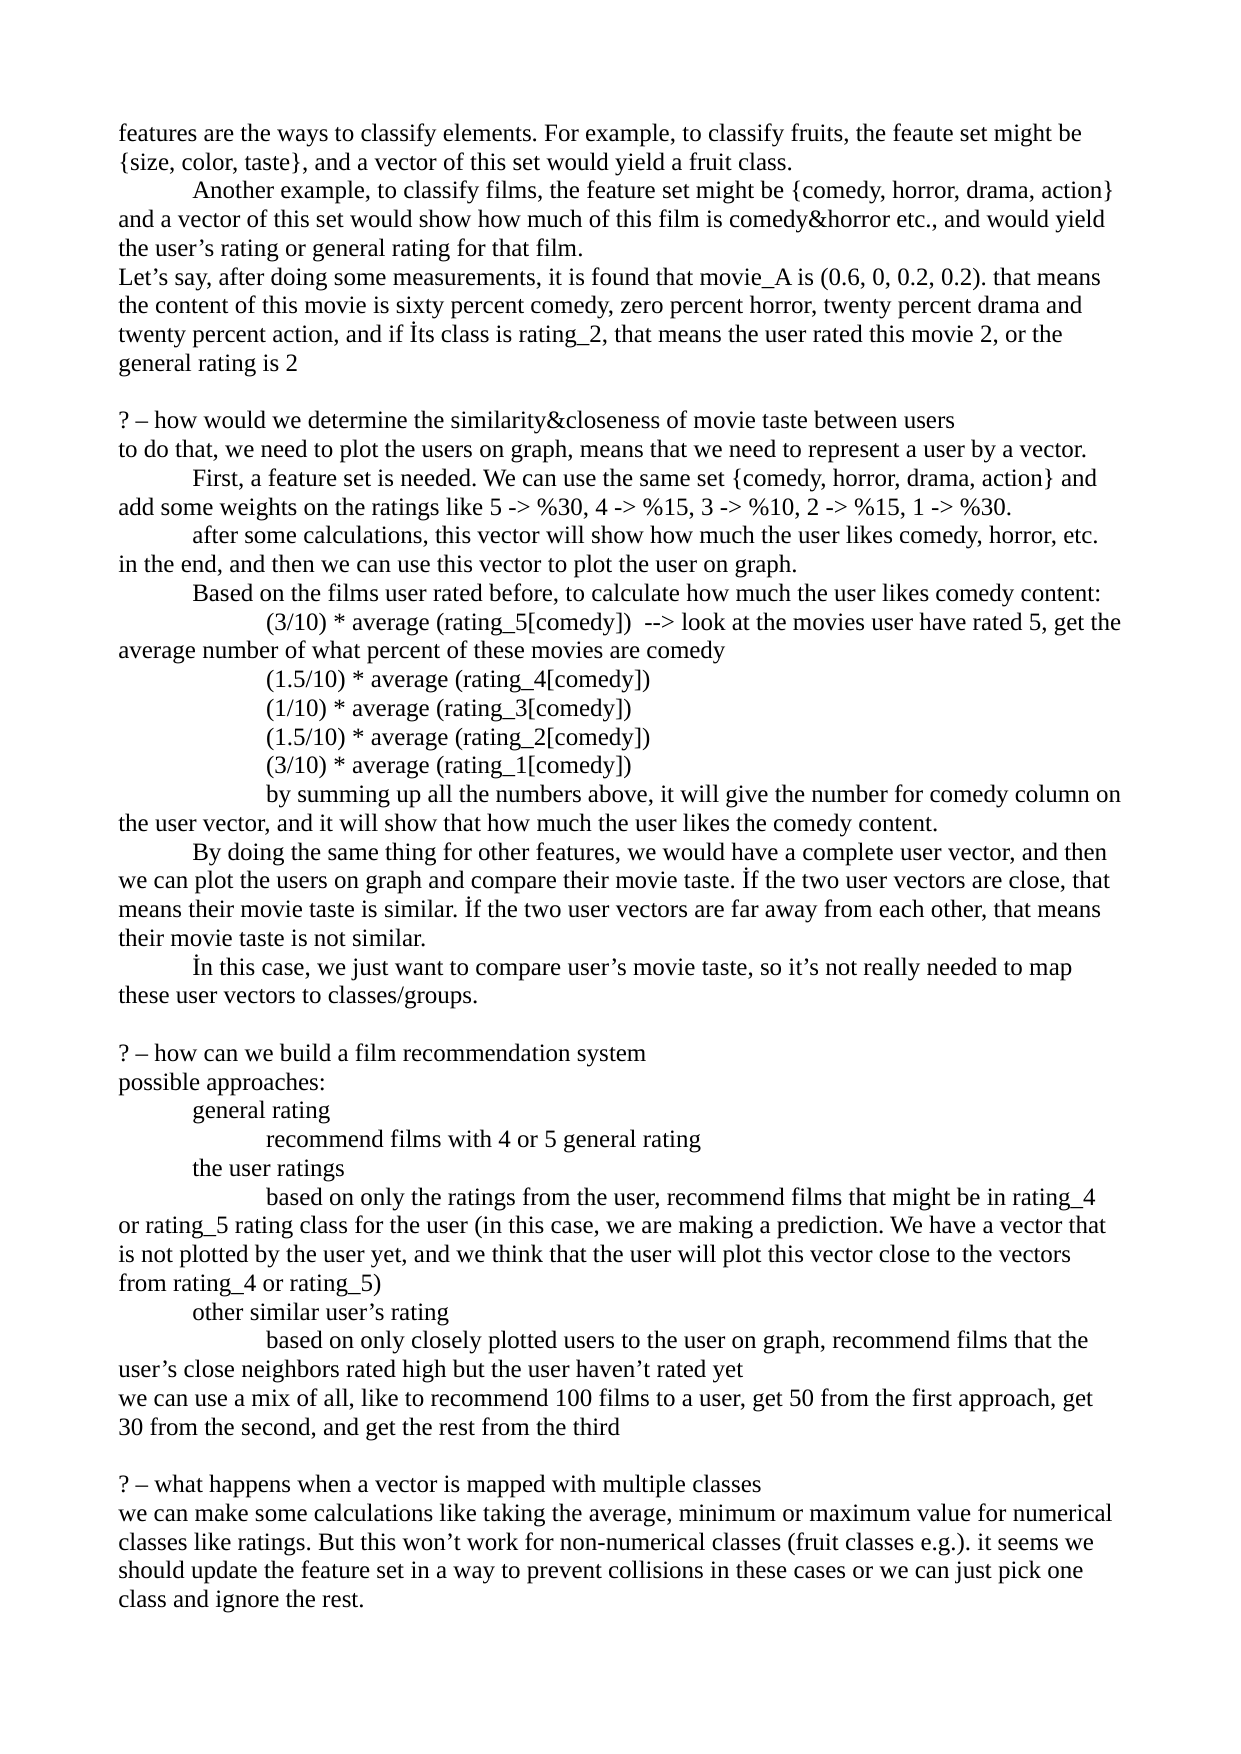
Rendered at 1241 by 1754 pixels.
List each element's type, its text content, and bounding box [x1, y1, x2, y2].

text ? – what happens when a vector is mapped with multiple classes [118, 1469, 1122, 1498]
text after some calculations, this vector will show how much the user likes comedy, horror, etc. in the end, and then we can use this vector to plot the user on graph. [118, 521, 1122, 578]
text based on only the ratings from the user, recommend films that might be in rating_4 or rating_5 rating class for the user (in this case, we are making a prediction. We have a vector that is not plotted by the user yet, and we think that the user will plot this vector close to the vectors from rating_4 or rating_5) [118, 1182, 1122, 1297]
text features are the ways to classify elements. For example, to classify fruits, the feaute set might be {size, color, taste}, and a vector of this set would yield a fruit class. [118, 118, 1122, 176]
text (1/10) * average (rating_3[comedy]) [118, 693, 1122, 722]
text we can make some calculations like taking the average, minimum or maximum value for numerical classes like ratings. But this won’t work for non-numerical classes (fruit classes e.g.). it seems we should update the feature set in a way to prevent collisions in these cases or we can just pick one class and ignore the rest. [118, 1498, 1122, 1613]
text ? – how can we build a film recommendation system [118, 1038, 1122, 1067]
text general rating [118, 1096, 1122, 1124]
text (1.5/10) * average (rating_2[comedy]) [118, 722, 1122, 751]
text By doing the same thing for other features, we would have a complete user vector, and then we can plot the users on graph and compare their movie taste. İf the two user vectors are close, that means their movie taste is similar. İf the two user vectors are far away from each other, that means their movie taste is not similar. [118, 837, 1122, 952]
text recommend films with 4 or 5 general rating [118, 1124, 1122, 1153]
text ? – how would we determine the similarity&closeness of movie taste between users [118, 406, 1122, 434]
text based on only closely plotted users to the user on graph, recommend films that the user’s close neighbors rated high but the user haven’t rated yet [118, 1326, 1122, 1383]
text the user ratings [118, 1153, 1122, 1182]
text (3/10) * average (rating_5[comedy]) --> look at the movies user have rated 5, get the average number of what percent of these movies are comedy [118, 607, 1122, 664]
text Another example, to classify films, the feature set might be {comedy, horror, drama, action} and a vector of this set would show how much of this film is comedy&horror etc., and would yield the user’s rating or general rating for that film. [118, 176, 1122, 262]
text First, a feature set is needed. We can use the same set {comedy, horror, drama, action} and add some weights on the ratings like 5 -> %30, 4 -> %15, 3 -> %10, 2 -> %15, 1 -> %30. [118, 463, 1122, 521]
text (3/10) * average (rating_1[comedy]) [118, 751, 1122, 779]
text possible approaches: [118, 1067, 1122, 1096]
text we can use a mix of all, like to recommend 100 films to a user, get 50 from the first approach, get 30 from the second, and get the rest from the third [118, 1383, 1122, 1441]
text by summing up all the numbers above, it will give the number for comedy column on the user vector, and it will show that how much the user likes the comedy content. [118, 779, 1122, 837]
text Based on the films user rated before, to calculate how much the user likes comedy content: [118, 578, 1122, 607]
text other similar user’s rating [118, 1297, 1122, 1326]
text Let’s say, after doing some measurements, it is found that movie_A is (0.6, 0, 0.2, 0.2). that means the content of this movie is sixty percent comedy, zero percent horror, twenty percent drama and twenty percent action, and if İts class is rating_2, that means the user rated this movie 2, or the general rating is 2 [118, 262, 1122, 377]
text to do that, we need to plot the users on graph, means that we need to represent a user by a vector. [118, 434, 1122, 463]
text (1.5/10) * average (rating_4[comedy]) [118, 664, 1122, 693]
text İn this case, we just want to compare user’s movie taste, so it’s not really needed to map these user vectors to classes/groups. [118, 952, 1122, 1009]
